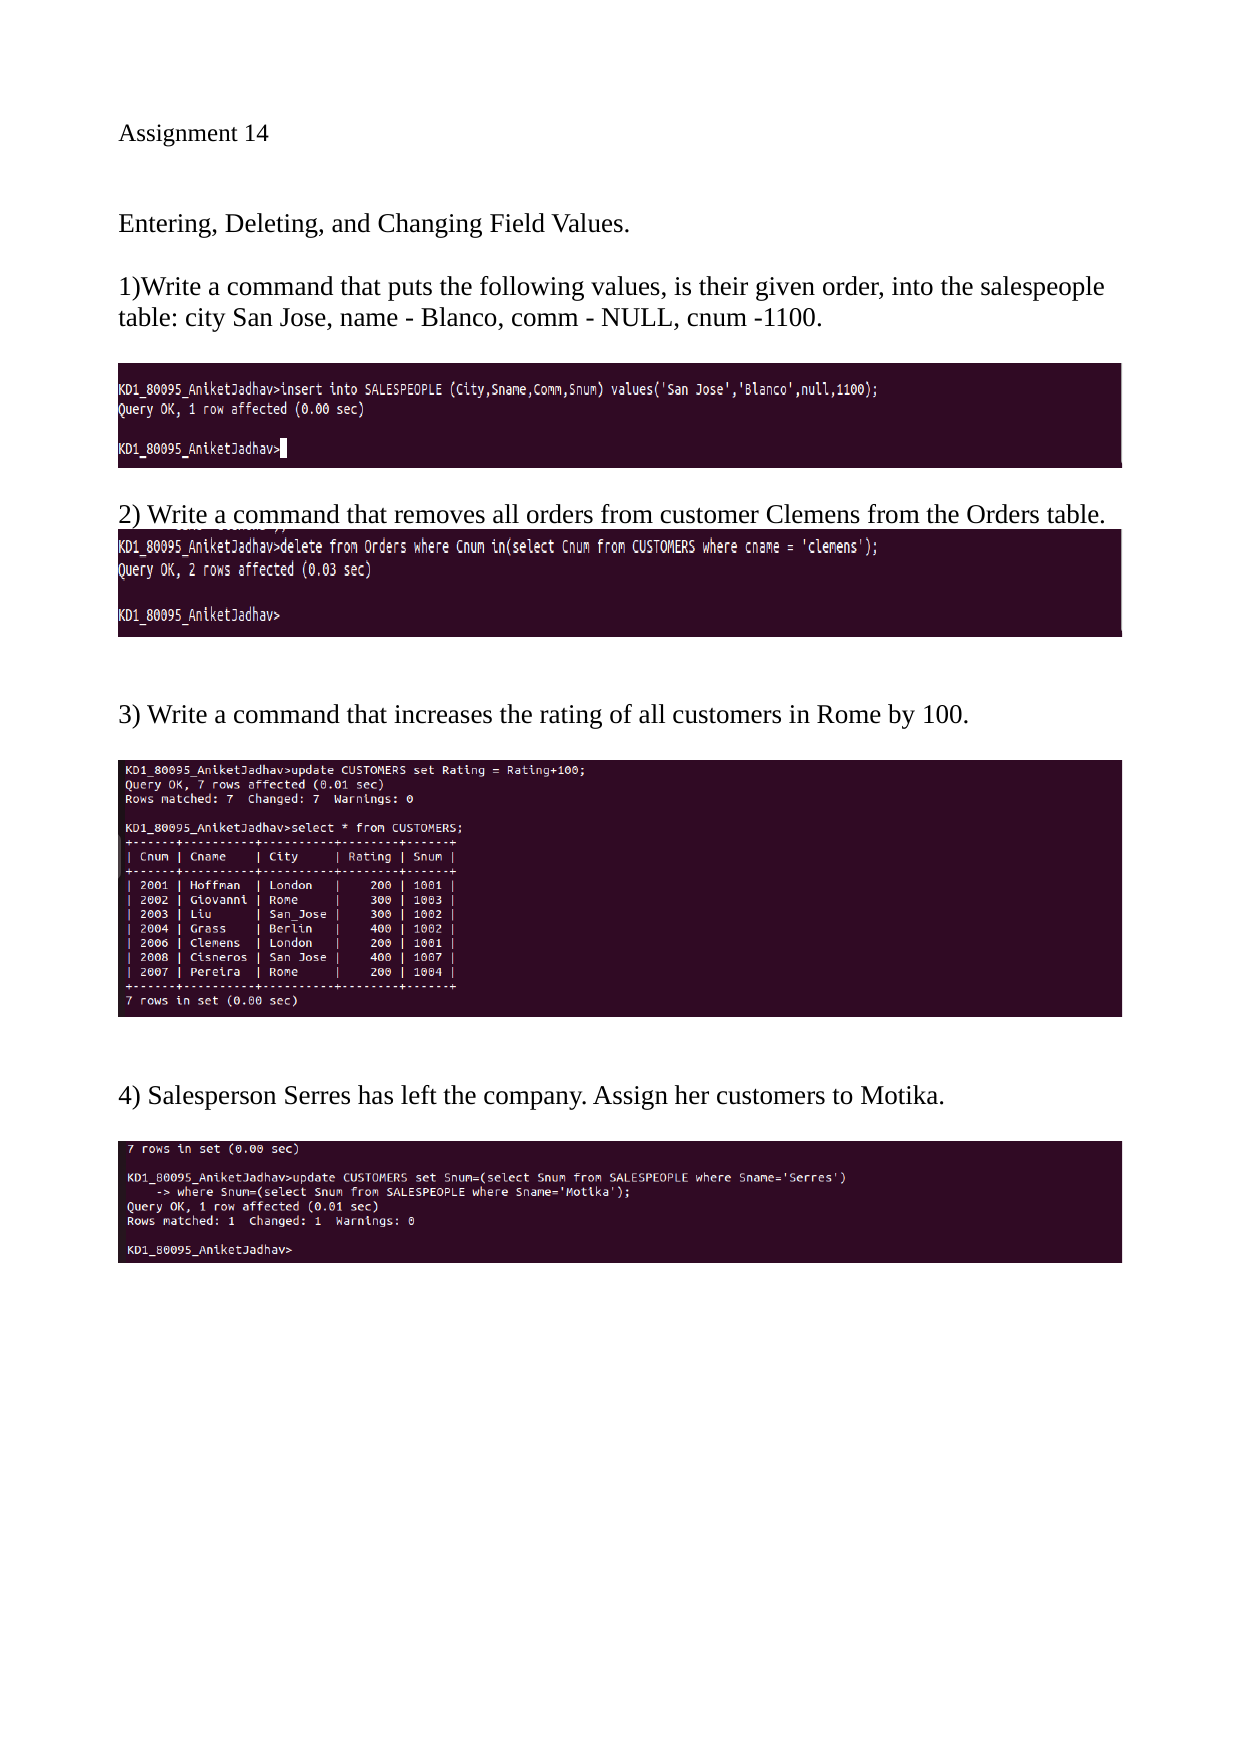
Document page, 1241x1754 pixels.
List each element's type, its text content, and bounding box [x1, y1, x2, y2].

text 1)Write a command that puts the following values, is their given order, into the salespeople table: city San Jose, name - Blanco, comm - NULL, cnum -1100. [118, 270, 1122, 332]
text Entering, Deleting, and Changing Field Values. [118, 207, 1122, 239]
text 2) Write a command that removes all orders from customer Clemens from the Orders table. [118, 498, 1122, 529]
picture [118, 529, 1123, 637]
text 3) Write a command that increases the rating of all customers in Rome by 100. [118, 698, 1122, 729]
picture [118, 1141, 1123, 1263]
picture [118, 760, 1123, 1017]
text 4) Salesperson Serres has left the company. Assign her customers to Motika. [118, 1079, 1122, 1111]
picture [118, 363, 1123, 468]
